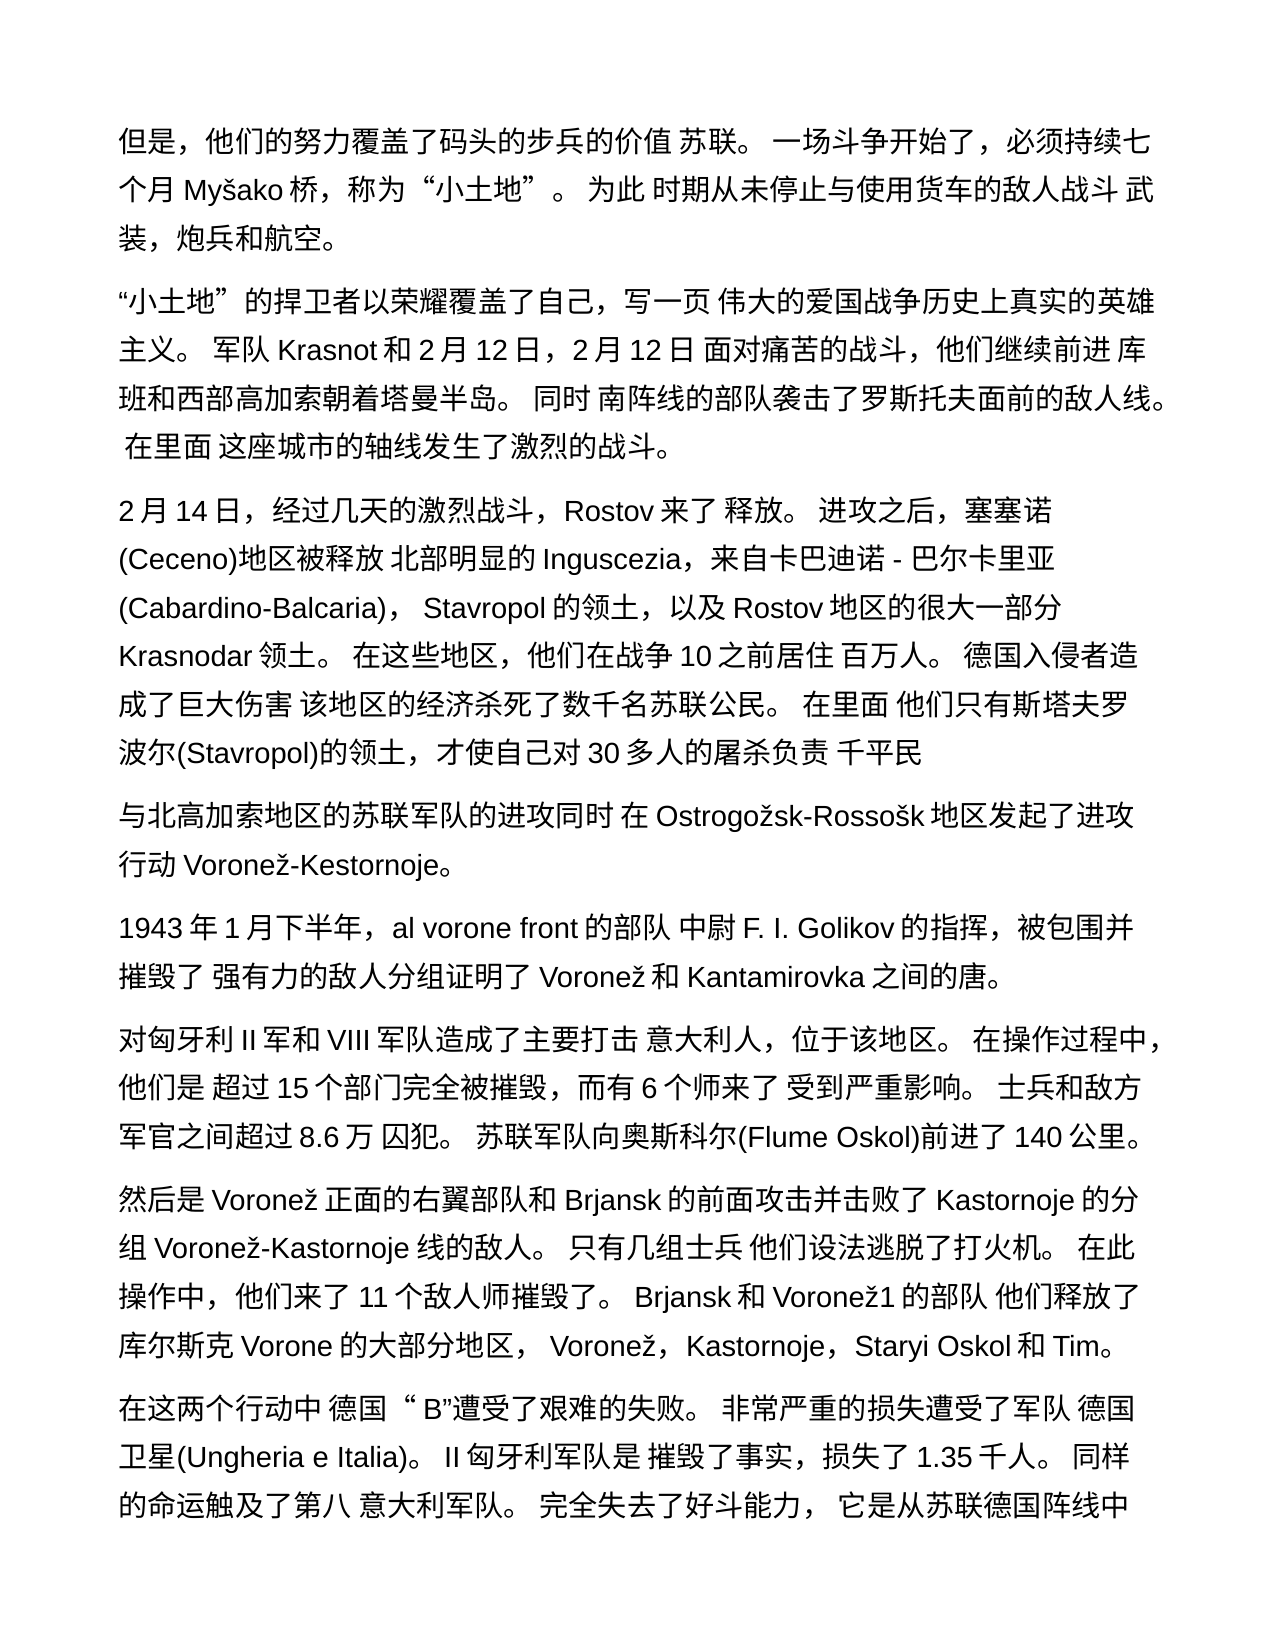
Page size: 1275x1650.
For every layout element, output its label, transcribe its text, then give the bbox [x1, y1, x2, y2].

text 与北高加索地区的苏联军队的进攻同时 在Ostrogožsk-Rossošk地区发起了进攻行动 Voronež-Kest​​ornoje。 [118, 793, 1157, 884]
text 2月14日，经过几天的激烈战斗，Rostov来了 释放。 进攻之后，塞塞诺(Ceceno)地区被释放 北部明显的Inguscezia，来自卡巴迪诺 - 巴尔卡里亚(Cabardino-Balcaria)， Stavropol的领土，以及Rostov地区的很大一部分 Krasnodar领土。 在这些地区，他们在战争10之前居住 百万人。 德国入侵者造成了巨大伤害 该地区的经济杀死了数千名苏联公民。 在里面 他们只有斯塔夫罗波尔(Stavropol)的领土，才使自己对30多人的屠杀负责 千平民 [118, 487, 1157, 772]
text “小土地”的捍卫者以荣耀覆盖了自己，写一页 伟大的爱国战争历史上真实的英雄主义。 军队 Krasnot和2月12日，2月12日 面对痛苦的战斗，他们继续前进 库班和西部高加索朝着塔曼半岛。 同时 南阵线的部队袭击了罗斯托夫面前的敌人线。 在里面 这座城市的轴线发生了激烈的战斗。 [118, 278, 1157, 466]
text 对匈牙利II军和VIII军队造成了主要打击 意大利人，位于该地区。 在操作过程中，他们是 超过15个部门完全被摧毁，而有6个师来了 受到严重影响。 士兵和敌方军官之间超过8.6万 囚犯。 苏联军队向奥斯科尔(Flume Oskol)前进了140公里。 [118, 1016, 1157, 1156]
text 但是，他们的努力覆盖了码头的步兵的价值 苏联。 一场斗争开始了，必须持续七个月 Myšako桥，称为“小土地”。 为此 时期从未停止与使用货车的敌人战斗 武装，炮兵和航空。 [118, 118, 1157, 257]
text 然后是Voronež正面的右翼部队和 Brjansk的前面攻击并击败了Kastornoje的分组 Voronež-Kastornoje线的敌人。 只有几组士兵 他们设法逃脱了打火机。 在此操作中，他们来了 11个敌人师摧毁了。 Brjansk和Voronež1的部队 他们释放了库尔斯克Vorone的大部分地区， Voronež，Kastornoje，Staryi Oskol和Tim。 [118, 1176, 1157, 1364]
text 在这两个行动中 德国“ B”遭受了艰难的失败。 非常严重的损失遭受了军队 德国卫星(Ungheria e Italia)。 II匈牙利军队是 摧毁了事实，损失了1.35千人。 同样的命运触及了第八 意大利军队。 完全失去了好斗能力， 它是从苏联德国阵线中 [118, 1385, 1157, 1524]
text 1943年1月下半年，al vorone front的部队 中尉F. I. Golikov的指挥，被包围并摧毁了 强有力的敌人分组证明了Voronež和Kantamirovka之间的唐。 [118, 904, 1157, 995]
